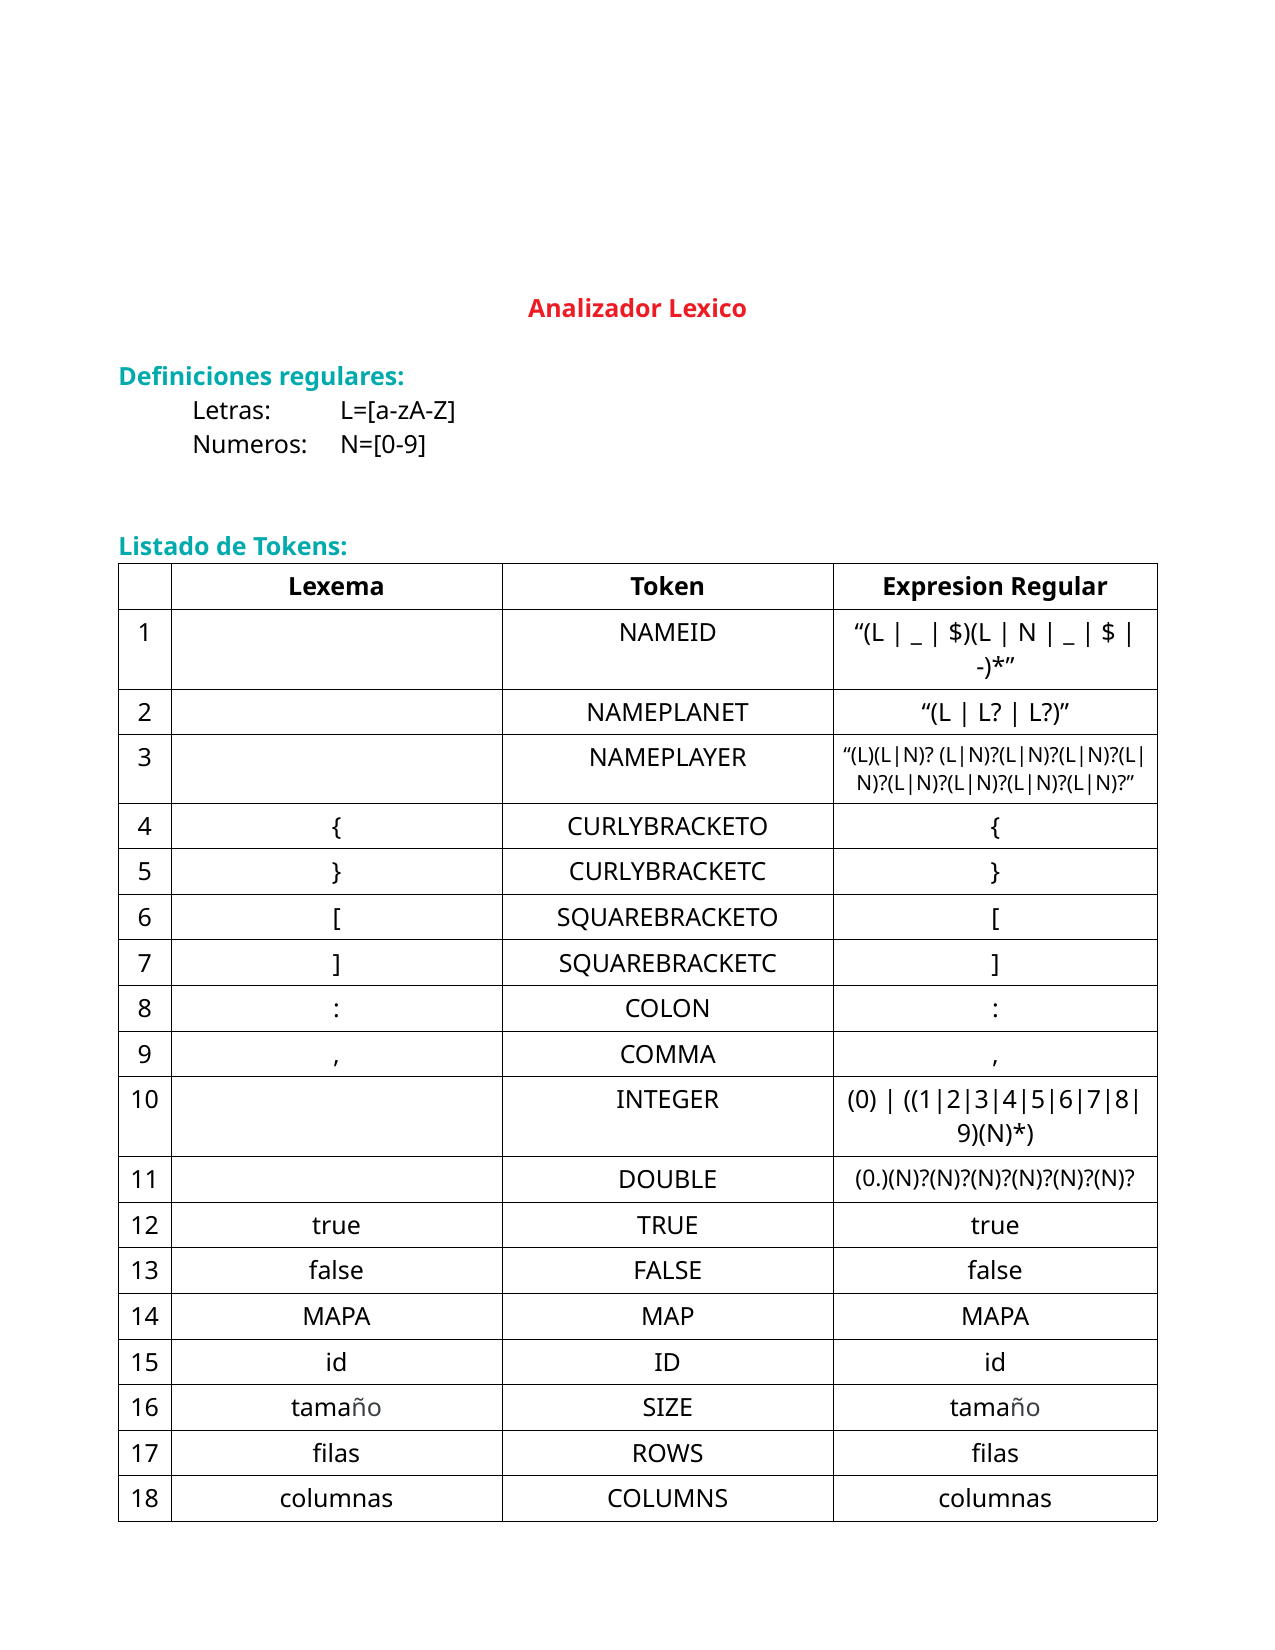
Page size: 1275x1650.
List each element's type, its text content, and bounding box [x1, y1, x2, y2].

table_cell DOUBLE [503, 1157, 833, 1202]
table_cell “(L | L? | L?)” [834, 690, 1157, 734]
table_cell } [834, 849, 1157, 894]
table_cell id [834, 1340, 1157, 1384]
table_header Lexema [172, 564, 502, 609]
table_cell MAPA [172, 1294, 502, 1338]
table_cell TRUE [503, 1203, 833, 1247]
table_cell ] [172, 940, 502, 985]
table_cell NAMEPLANET [503, 690, 833, 734]
table_cell , [172, 1032, 502, 1076]
table_header [119, 564, 171, 609]
table_cell “(L | _ | $)(L | N | _ | $ | -)*” [834, 610, 1157, 688]
table_cell { [834, 804, 1157, 848]
table_cell 1 [119, 610, 171, 688]
table_cell [172, 610, 502, 688]
table_cell 5 [119, 849, 171, 894]
table_cell (0.)(N)?(N)?(N)?(N)?(N)?(N)? [834, 1157, 1157, 1202]
table_header Token [503, 564, 833, 609]
table_cell true [172, 1203, 502, 1247]
table_cell tamaño [834, 1385, 1157, 1430]
table_cell COLUMNS [503, 1476, 833, 1521]
table_cell [172, 1157, 502, 1202]
table_cell 12 [119, 1203, 171, 1247]
table_cell 16 [119, 1385, 171, 1430]
table_cell FALSE [503, 1248, 833, 1293]
table_cell 10 [119, 1077, 171, 1156]
text Letras: L=[a-zA-Z] [118, 393, 1157, 427]
table_cell 14 [119, 1294, 171, 1338]
table_cell filas [834, 1431, 1157, 1475]
text Listado de Tokens: [118, 529, 1157, 563]
table_cell 6 [119, 895, 171, 939]
table_cell SQUAREBRACKETC [503, 940, 833, 985]
table_cell columnas [834, 1476, 1157, 1521]
table_cell CURLYBRACKETC [503, 849, 833, 894]
table_cell (0) | ((1|2|3|4|5|6|7|8|9)(N)*) [834, 1077, 1157, 1156]
table_cell 11 [119, 1157, 171, 1202]
table_cell [ [172, 895, 502, 939]
table_cell SQUAREBRACKETO [503, 895, 833, 939]
table_cell 15 [119, 1340, 171, 1384]
table_cell ROWS [503, 1431, 833, 1475]
table_cell filas [172, 1431, 502, 1475]
table_cell [ [834, 895, 1157, 939]
table_header Expresion Regular [834, 564, 1157, 609]
table_cell 8 [119, 986, 171, 1031]
text Definiciones regulares: [118, 359, 1157, 393]
table_cell : [172, 986, 502, 1031]
text Analizador Lexico [118, 291, 1157, 325]
table_cell false [834, 1248, 1157, 1293]
table_cell COMMA [503, 1032, 833, 1076]
table_cell SIZE [503, 1385, 833, 1430]
table_cell MAP [503, 1294, 833, 1338]
table_cell tamaño [172, 1385, 502, 1430]
table_cell false [172, 1248, 502, 1293]
table_cell [172, 735, 502, 802]
table_cell { [172, 804, 502, 848]
table_cell 7 [119, 940, 171, 985]
table_cell } [172, 849, 502, 894]
table_cell : [834, 986, 1157, 1031]
table_cell [172, 690, 502, 734]
table_cell 4 [119, 804, 171, 848]
table_cell columnas [172, 1476, 502, 1521]
table_cell 3 [119, 735, 171, 802]
table_cell MAPA [834, 1294, 1157, 1338]
table_cell true [834, 1203, 1157, 1247]
table_cell CURLYBRACKETO [503, 804, 833, 848]
table_cell ID [503, 1340, 833, 1384]
table_cell NAMEPLAYER [503, 735, 833, 802]
table_cell 17 [119, 1431, 171, 1475]
table_cell INTEGER [503, 1077, 833, 1156]
table_cell [172, 1077, 502, 1156]
table_cell , [834, 1032, 1157, 1076]
text Numeros: N=[0-9] [118, 427, 1157, 461]
table_cell NAMEID [503, 610, 833, 688]
table_cell 18 [119, 1476, 171, 1521]
table_cell id [172, 1340, 502, 1384]
table_cell “(L)(L|N)? (L|N)?(L|N)?(L|N)?(L|N)?(L|N)?(L|N)?(L|N)?(L|N)?” [834, 735, 1157, 802]
table_cell 2 [119, 690, 171, 734]
table_cell 9 [119, 1032, 171, 1076]
table_cell 13 [119, 1248, 171, 1293]
table_cell ] [834, 940, 1157, 985]
table_cell COLON [503, 986, 833, 1031]
